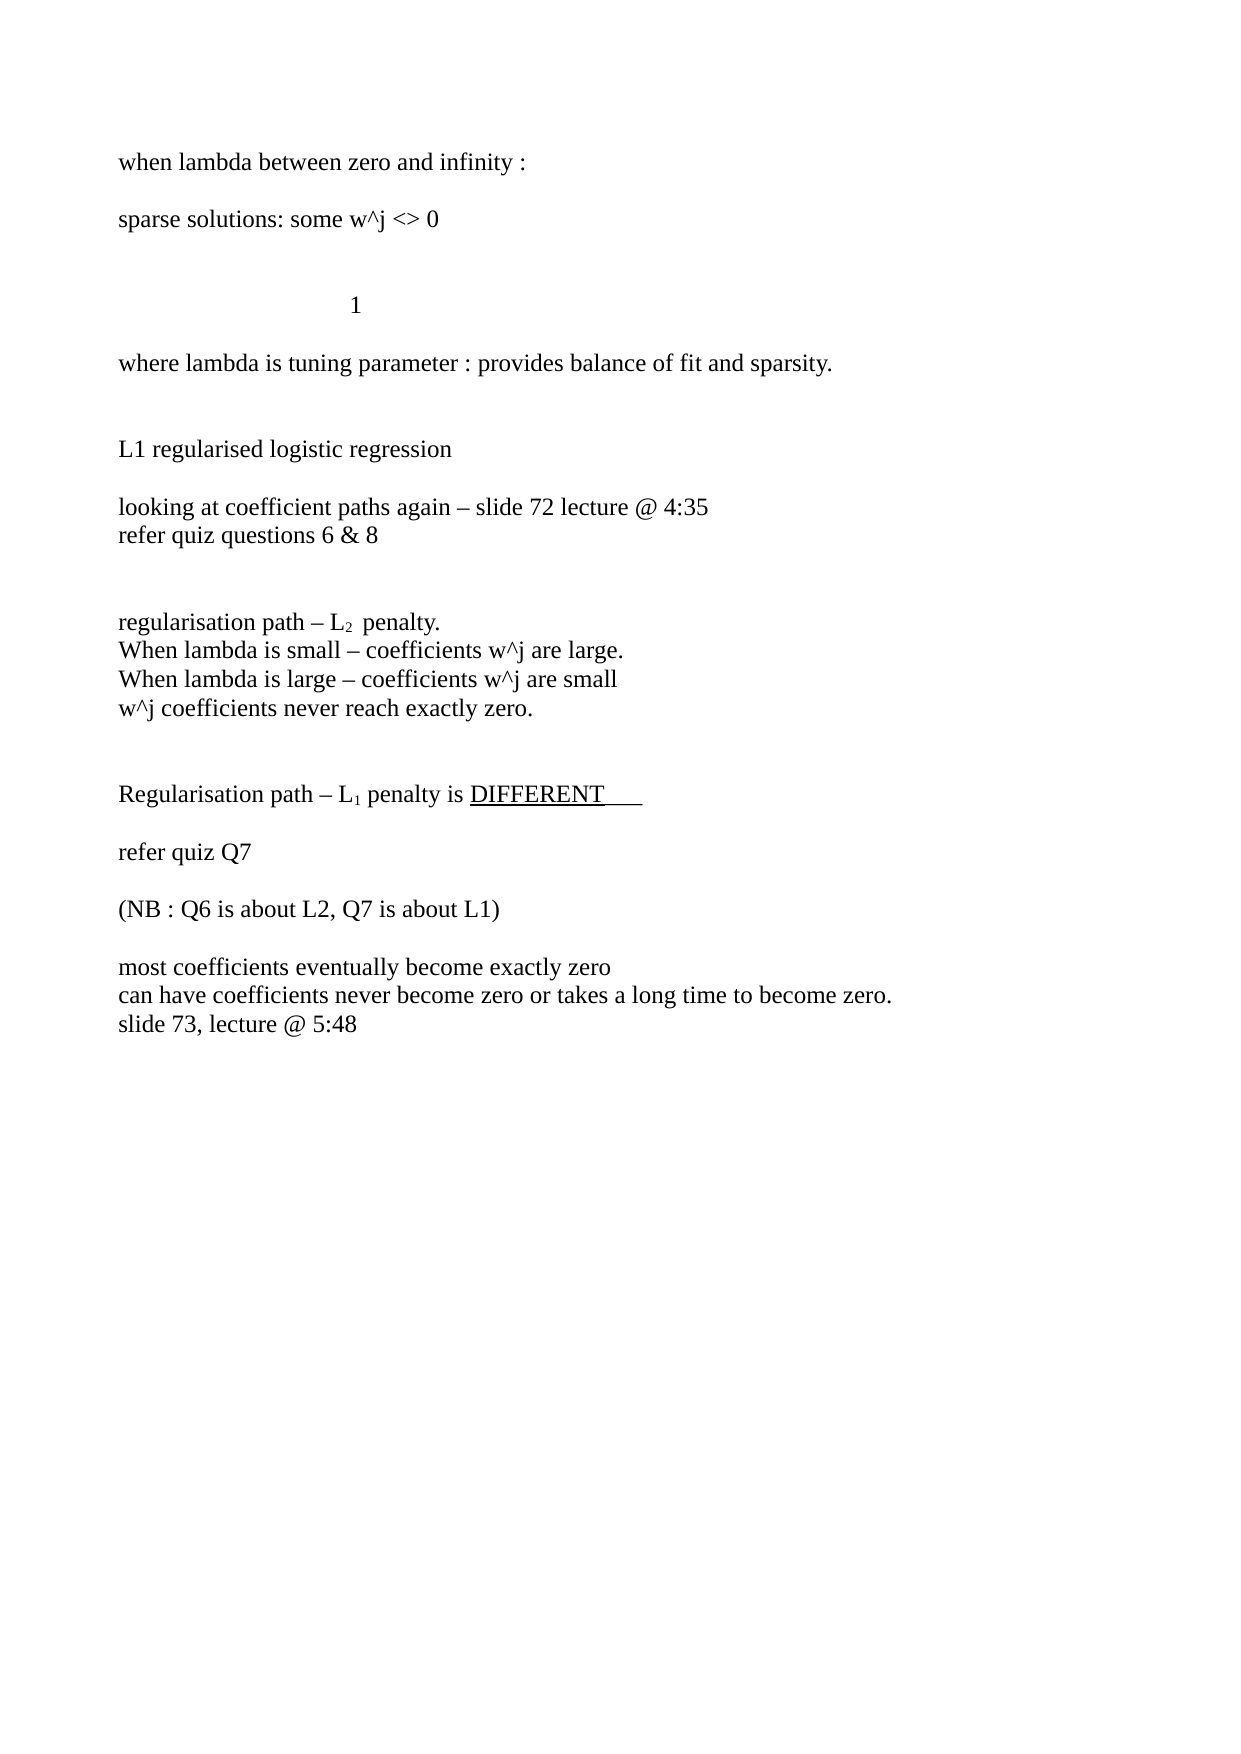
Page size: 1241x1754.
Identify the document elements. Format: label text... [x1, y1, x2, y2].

text When lambda is large – coefficients w^j are small [118, 664, 1122, 693]
text can have coefficients never become zero or takes a long time to become zero. [118, 981, 1122, 1009]
text refer quiz Q7 [118, 837, 1122, 866]
text sparse solutions: some w^j <> 0 [118, 204, 1122, 233]
text most coefficients eventually become exactly zero [118, 952, 1122, 981]
text When lambda is small – coefficients w^j are large. [118, 636, 1122, 664]
text w^j coefficients never reach exactly zero. [118, 693, 1122, 722]
text Regularisation path – L1 penalty is DIFFERENT___ [118, 779, 1122, 808]
text (NB : Q6 is about L2, Q7 is about L1) [118, 894, 1122, 923]
text L1 regularised logistic regression [118, 434, 1122, 463]
text where lambda is tuning parameter : provides balance of fit and sparsity. [118, 348, 1122, 377]
text looking at coefficient paths again – slide 72 lecture @ 4:35 [118, 492, 1122, 521]
text slide 73, lecture @ 5:48 [118, 1009, 1122, 1038]
text refer quiz questions 6 & 8 [118, 521, 1122, 549]
text 1 [118, 291, 1122, 319]
text when lambda between zero and infinity : [118, 147, 1122, 176]
text regularisation path – L2 penalty. [118, 607, 1122, 636]
